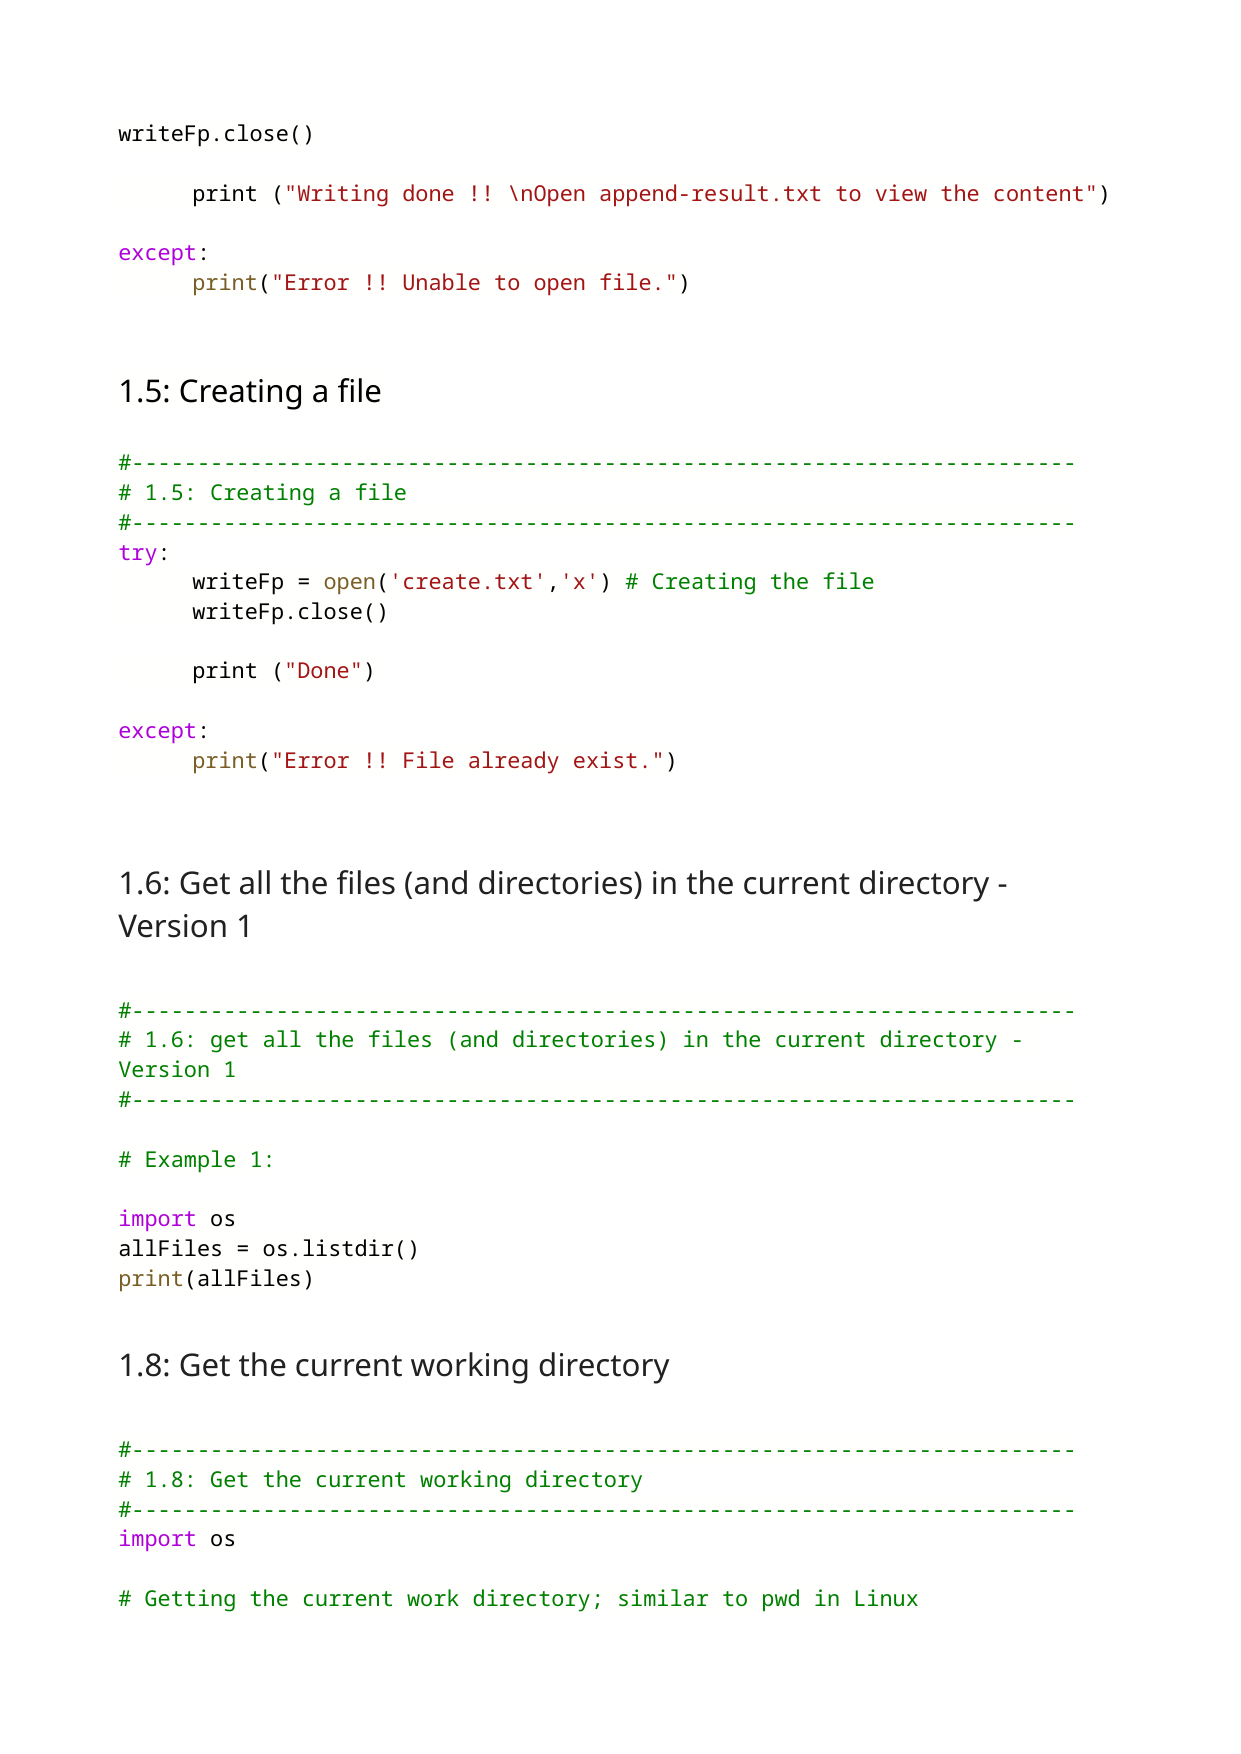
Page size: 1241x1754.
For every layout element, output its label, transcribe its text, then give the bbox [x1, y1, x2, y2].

text allFiles = os.listdir() [118, 1233, 1122, 1263]
text print("Error !! Unable to open file.") [118, 267, 1122, 297]
text # 1.8: Get the current working directory [118, 1464, 1122, 1493]
text #------------------------------------------------------------------------ [118, 1493, 1122, 1523]
text writeFp = open('create.txt','x') # Creating the file [118, 566, 1122, 596]
text 1.5: Creating a file [118, 368, 1122, 411]
text import os [118, 1203, 1122, 1233]
text except: [118, 715, 1122, 745]
subtitle 1.8: Get the current working directory [118, 1343, 1122, 1386]
text #------------------------------------------------------------------------ [118, 1434, 1122, 1464]
text print("Error !! File already exist.") [118, 745, 1122, 774]
text except: [118, 237, 1122, 267]
text #------------------------------------------------------------------------ [118, 447, 1122, 477]
text print ("Writing done !! \nOpen append-result.txt to view the content") [118, 178, 1122, 207]
text writeFp.close() [118, 596, 1122, 626]
text import os [118, 1523, 1122, 1553]
text #------------------------------------------------------------------------ [118, 507, 1122, 536]
text print(allFiles) [118, 1263, 1122, 1292]
text # Example 1: [118, 1143, 1122, 1173]
subtitle 1.6: Get all the files (and directories) in the current directory - Version 1 [118, 861, 1122, 946]
text try: [118, 536, 1122, 566]
text # 1.5: Creating a file [118, 477, 1122, 507]
text writeFp.close() [118, 118, 1122, 148]
text #------------------------------------------------------------------------ [118, 1084, 1122, 1114]
text #------------------------------------------------------------------------ [118, 995, 1122, 1024]
text print ("Done") [118, 656, 1122, 685]
text # 1.6: get all the files (and directories) in the current directory - Version 1 [118, 1024, 1122, 1084]
text # Getting the current work directory; similar to pwd in Linux [118, 1583, 1122, 1613]
